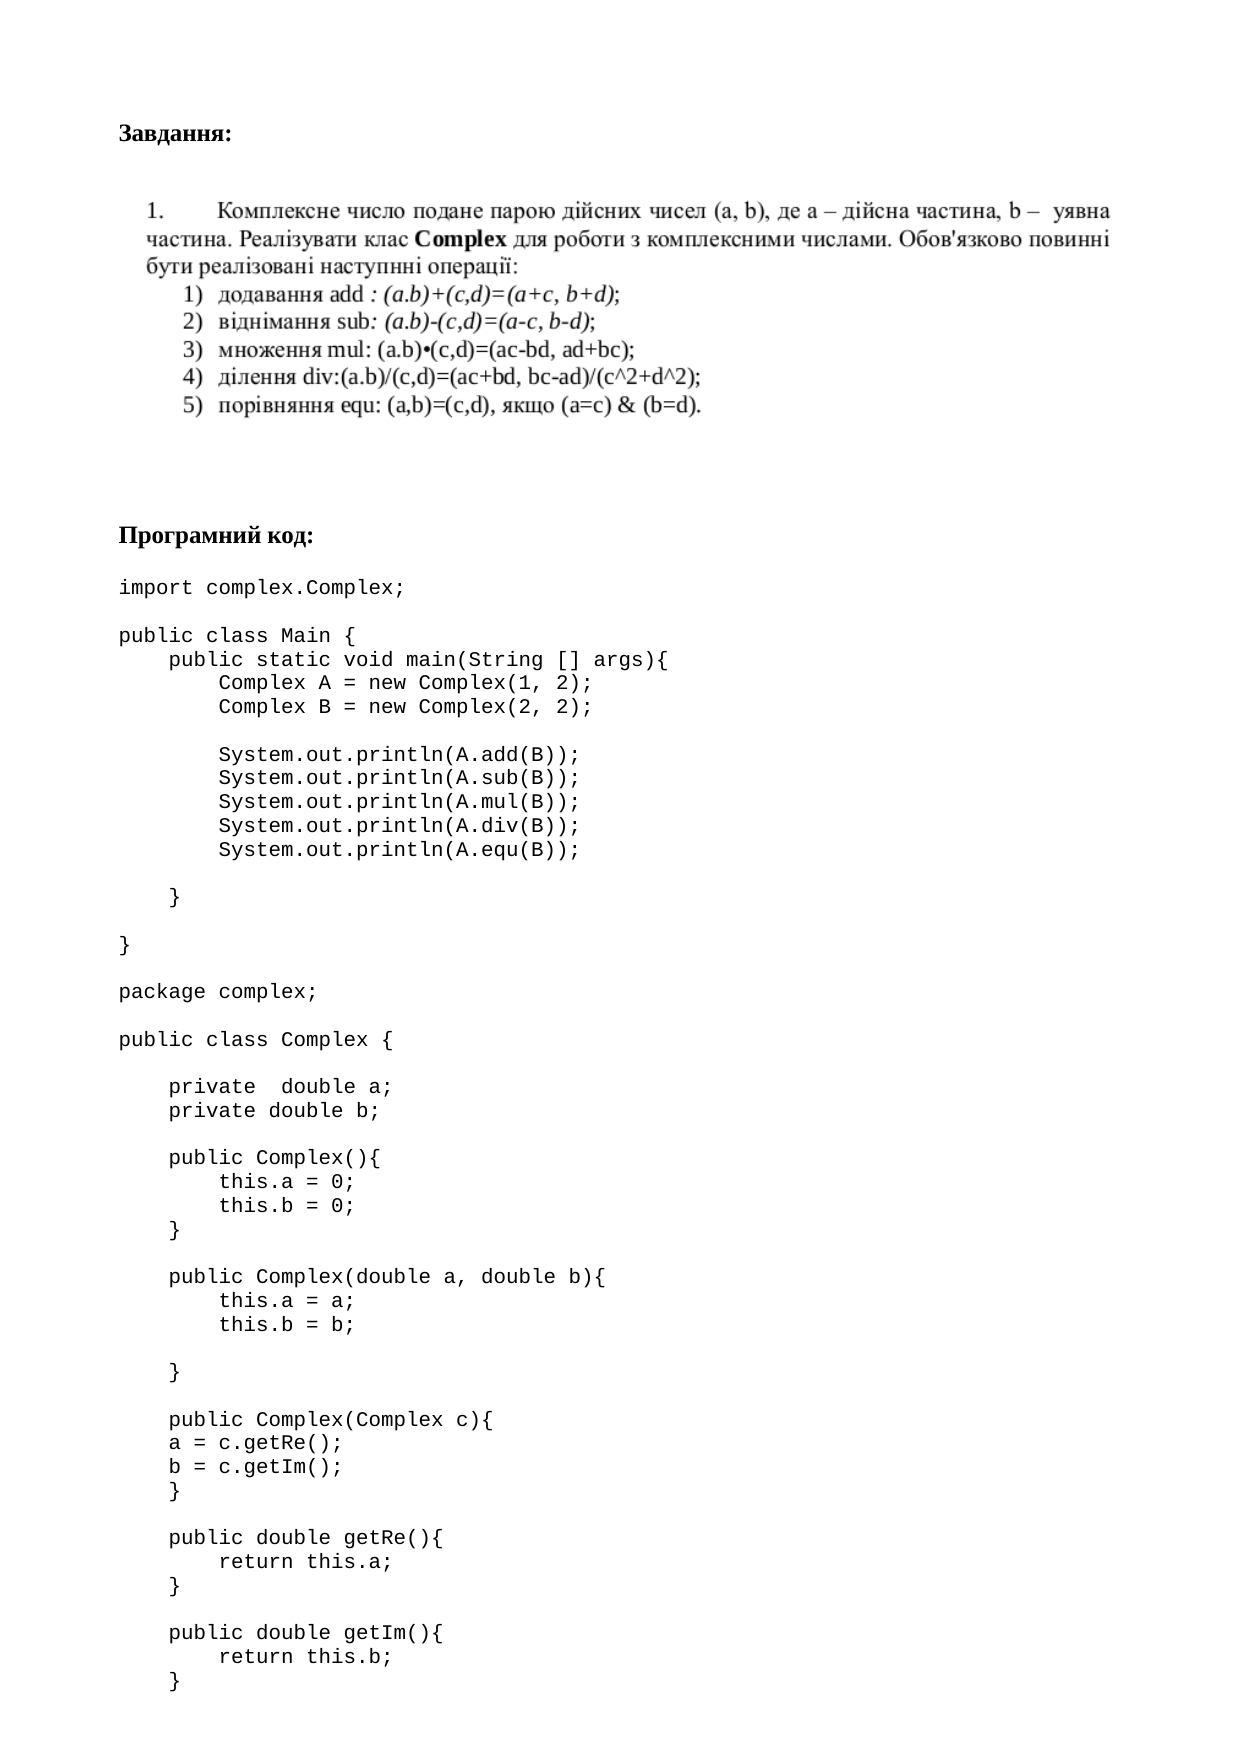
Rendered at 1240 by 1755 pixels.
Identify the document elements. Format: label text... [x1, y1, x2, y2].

text Complex B = new Complex(2, 2); [118, 696, 1133, 720]
text Програмний код: [118, 520, 1133, 549]
text public Complex(Complex c){ [118, 1408, 1133, 1432]
text public Complex(double a, double b){ [118, 1266, 1133, 1290]
picture [118, 180, 1134, 437]
text return this.a; [118, 1551, 1133, 1575]
text } [118, 1575, 1133, 1598]
text return this.b; [118, 1646, 1133, 1670]
text System.out.println(A.div(B)); [118, 815, 1133, 838]
text } [118, 933, 1133, 957]
text System.out.println(A.sub(B)); [118, 767, 1133, 791]
text b = c.getIm(); [118, 1456, 1133, 1480]
text a = c.getRe(); [118, 1432, 1133, 1456]
text this.b = 0; [118, 1195, 1133, 1218]
text private double a; [118, 1076, 1133, 1100]
text } [118, 1218, 1133, 1242]
text public class Main { [118, 625, 1133, 648]
text } [118, 886, 1133, 910]
text System.out.println(A.mul(B)); [118, 791, 1133, 815]
text Complex A = new Complex(1, 2); [118, 672, 1133, 696]
text } [118, 1670, 1133, 1693]
text public static void main(String [] args){ [118, 648, 1133, 672]
text } [118, 1361, 1133, 1385]
text public class Complex { [118, 1028, 1133, 1052]
text System.out.println(A.equ(B)); [118, 838, 1133, 862]
text System.out.println(A.add(B)); [118, 743, 1133, 767]
text this.a = a; [118, 1290, 1133, 1313]
text Завдання: [118, 118, 1133, 147]
text private double b; [118, 1100, 1133, 1123]
text this.a = 0; [118, 1171, 1133, 1195]
text public double getRe(){ [118, 1527, 1133, 1551]
text package complex; [118, 981, 1133, 1005]
text import complex.Complex; [118, 577, 1133, 601]
text public Complex(){ [118, 1147, 1133, 1171]
text this.b = b; [118, 1313, 1133, 1337]
text } [118, 1480, 1133, 1503]
text public double getIm(){ [118, 1622, 1133, 1646]
